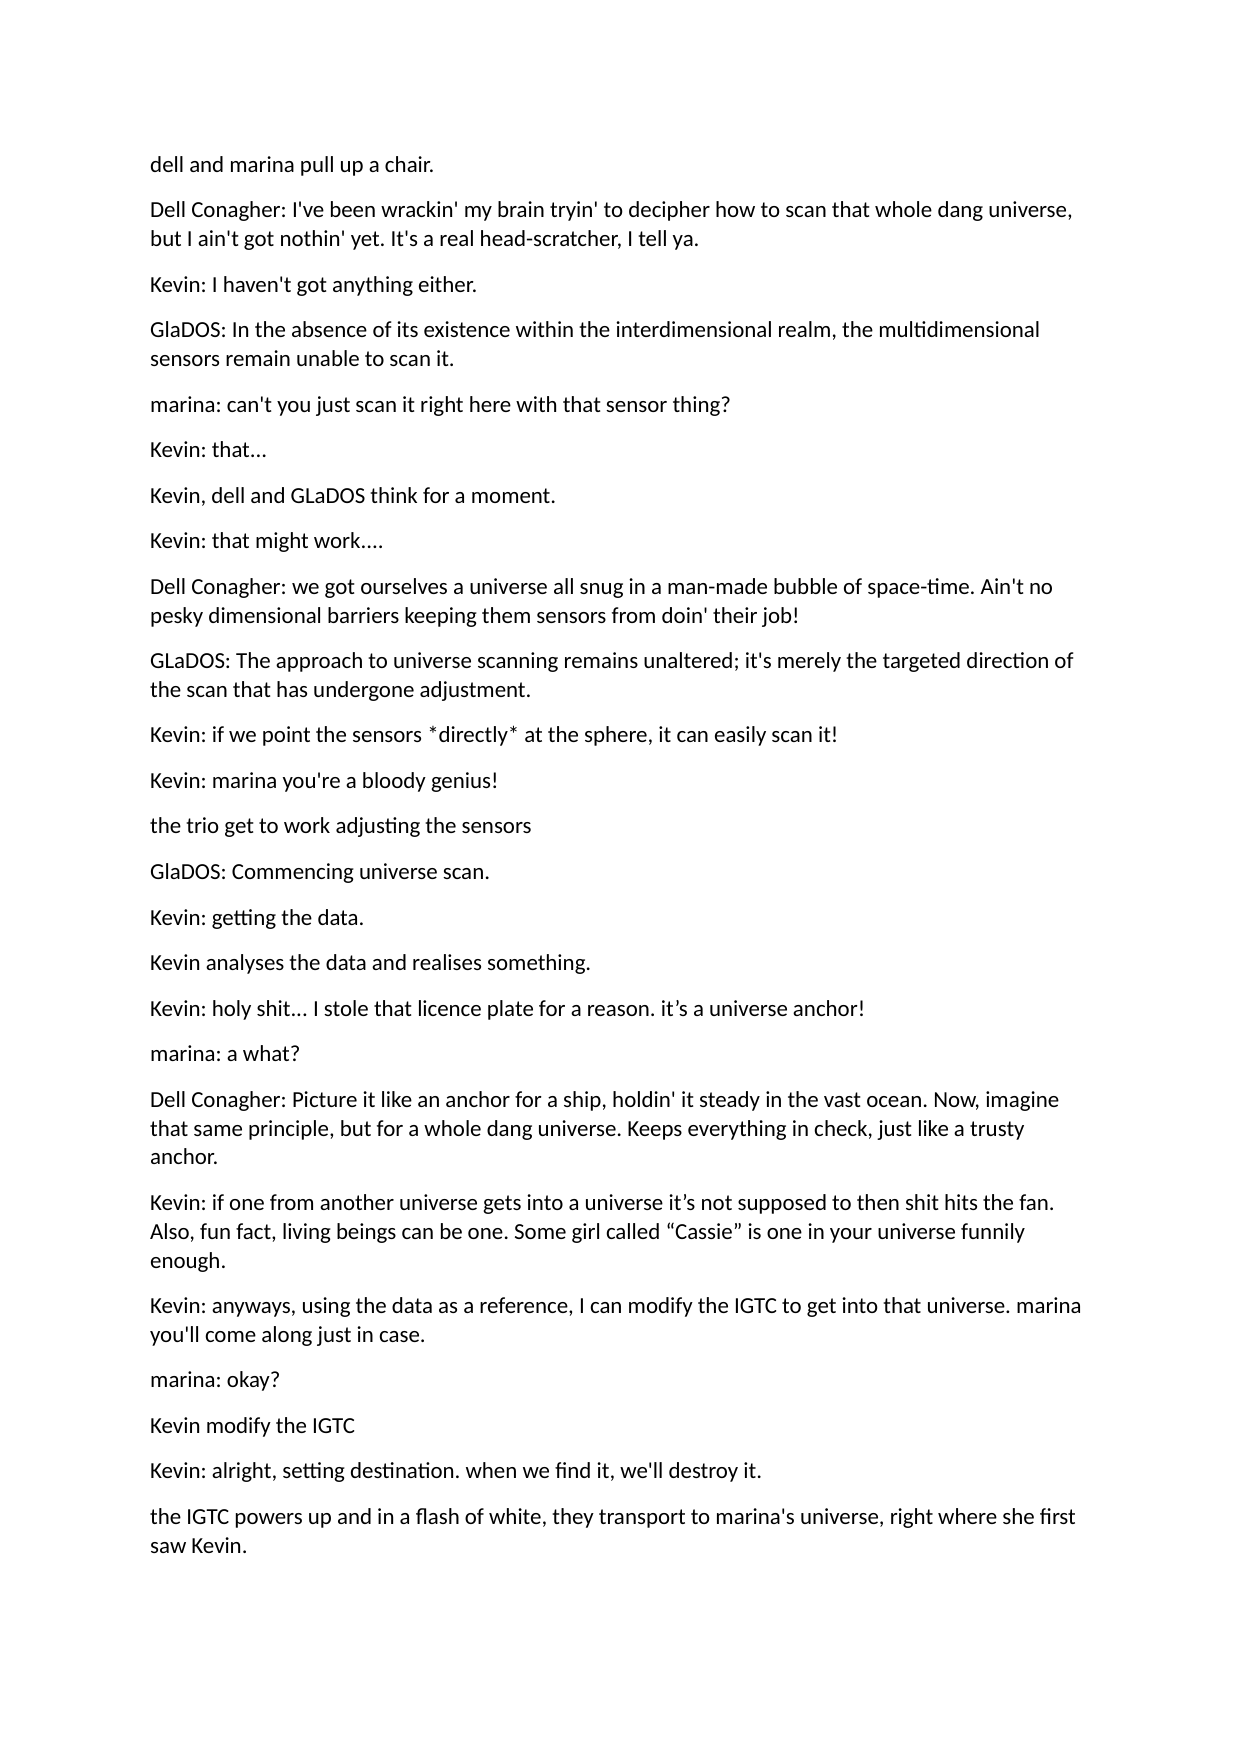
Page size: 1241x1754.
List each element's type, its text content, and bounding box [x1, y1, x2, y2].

text Dell Conagher: Picture it like an anchor for a ship, holdin' it steady in the vast ocean. Now, imagine that same principle, but for a whole dang universe. Keeps everything in check, just like a trusty anchor. [150, 1085, 1090, 1171]
text Kevin: if we point the sensors *directly* at the sphere, it can easily scan it! [150, 721, 1090, 749]
text Kevin: alright, setting destination. when we find it, we'll destroy it. [150, 1457, 1090, 1485]
text marina: okay? [150, 1366, 1090, 1394]
text dell and marina pull up a chair. [150, 150, 1090, 178]
text Kevin: I haven't got anything either. [150, 270, 1090, 298]
text the trio get to work adjusting the sensors [150, 812, 1090, 840]
text Kevin analyses the data and realises something. [150, 948, 1090, 976]
text Kevin: marina you're a bloody genius! [150, 766, 1090, 794]
text Kevin: if one from another universe gets into a universe it’s not supposed to then shit hits the fan. Also, fun fact, living beings can be one. Some girl called “Cassie” is one in your universe funnily enough. [150, 1188, 1090, 1274]
text GlaDOS: In the absence of its existence within the interdimensional realm, the multidimensional sensors remain unable to scan it. [150, 315, 1090, 372]
text marina: can't you just scan it right here with that sensor thing? [150, 390, 1090, 418]
text Dell Conagher: I've been wrackin' my brain tryin' to decipher how to scan that whole dang universe, but I ain't got nothin' yet. It's a real head-scratcher, I tell ya. [150, 196, 1090, 252]
text Kevin, dell and GLaDOS think for a moment. [150, 481, 1090, 509]
text GLaDOS: The approach to universe scanning remains unaltered; it's merely the targeted direction of the scan that has undergone adjustment. [150, 646, 1090, 703]
text Dell Conagher: we got ourselves a universe all snug in a man-made bubble of space-time. Ain't no pesky dimensional barriers keeping them sensors from doin' their job! [150, 572, 1090, 629]
text Kevin modify the IGTC [150, 1411, 1090, 1439]
text Kevin: getting the data. [150, 903, 1090, 931]
text Kevin: that might work.... [150, 526, 1090, 554]
text the IGTC powers up and in a flash of white, they transport to marina's universe, right where she first saw Kevin. [150, 1502, 1090, 1559]
text Kevin: that... [150, 435, 1090, 463]
text GlaDOS: Commencing universe scan. [150, 857, 1090, 885]
text Kevin: holy shit... I stole that licence plate for a reason. it’s a universe anchor! [150, 994, 1090, 1022]
text Kevin: anyways, using the data as a reference, I can modify the IGTC to get into that universe. marina you'll come along just in case. [150, 1291, 1090, 1348]
text marina: a what? [150, 1039, 1090, 1067]
